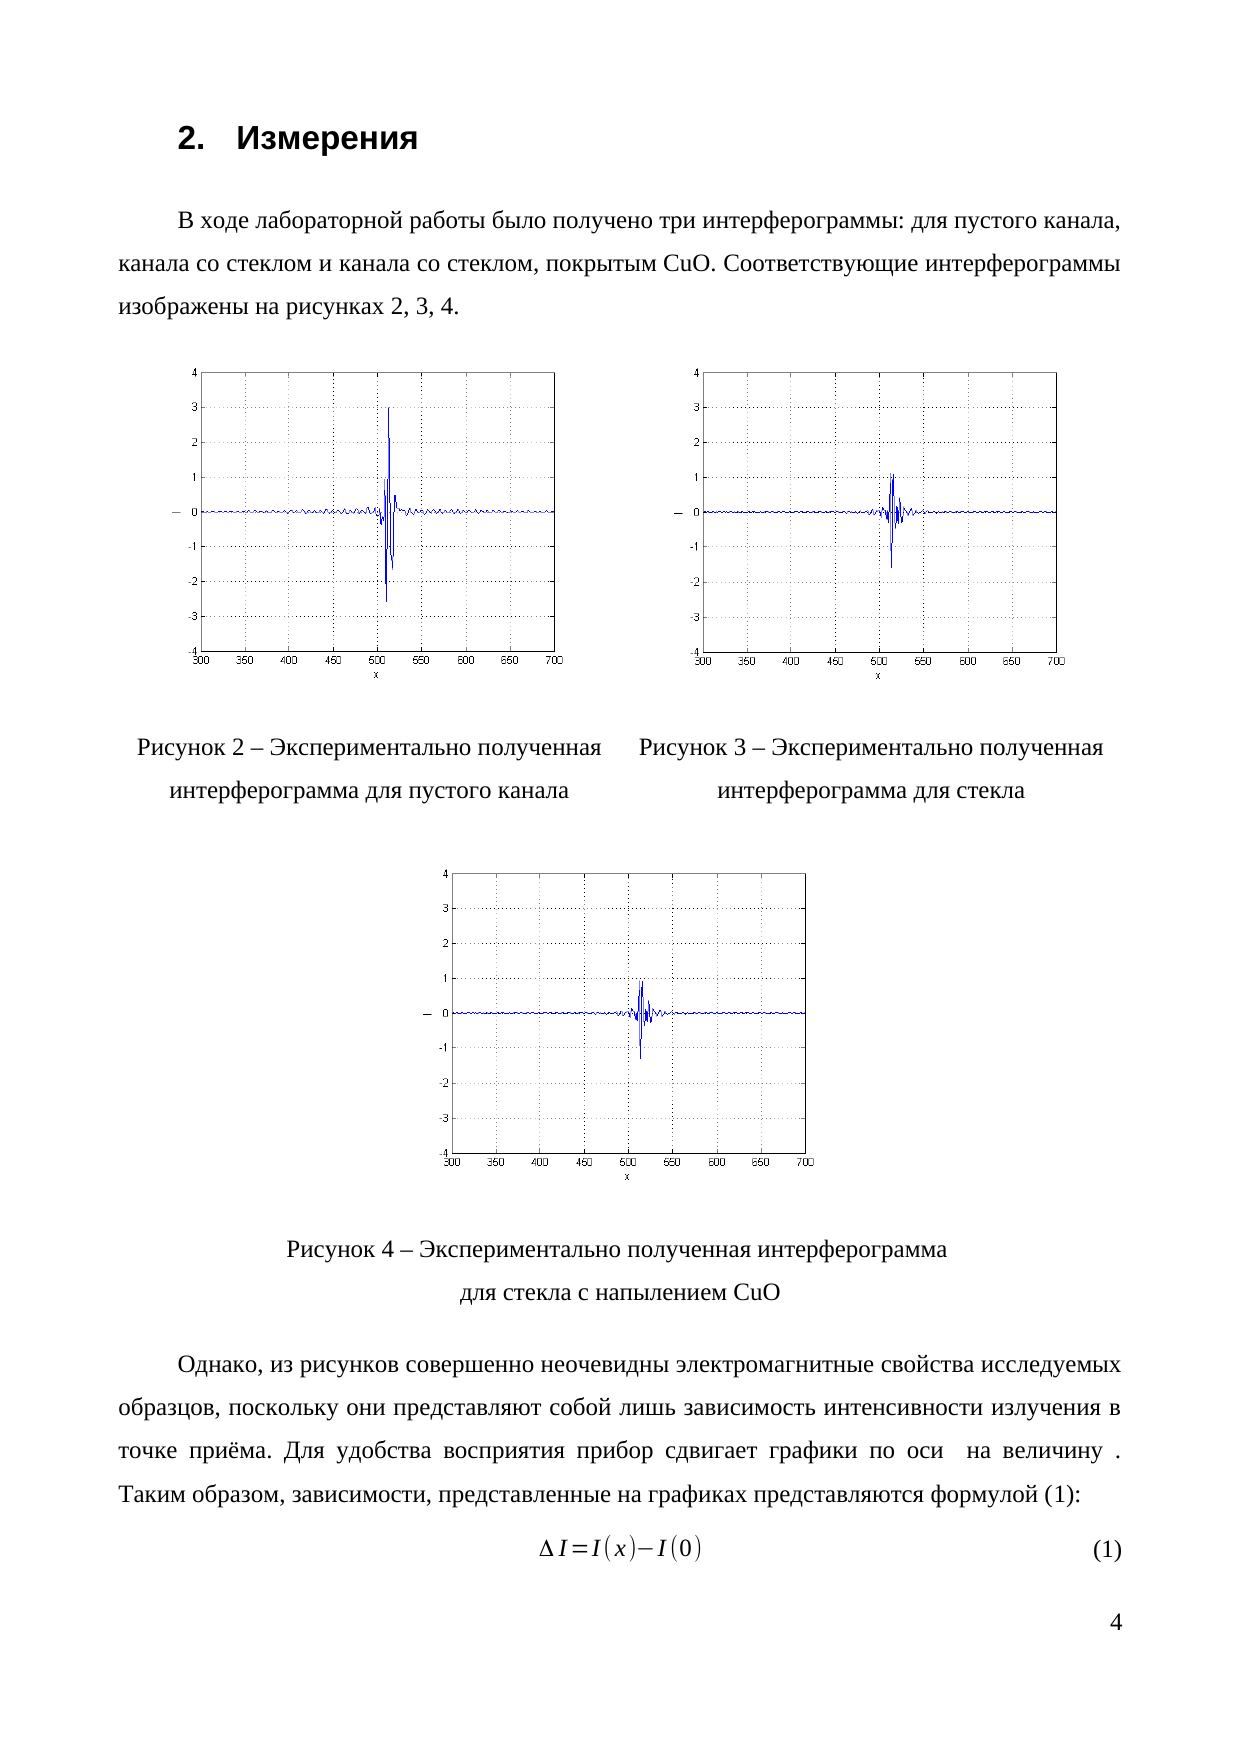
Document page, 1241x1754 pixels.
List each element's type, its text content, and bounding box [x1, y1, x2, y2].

text Рисунок 4 – Экспериментально полученная интерферограмма для стекла с напылением CuO [118, 1234, 1122, 1306]
picture [392, 847, 848, 1190]
text (1) [118, 1534, 1122, 1563]
text В ходе лабораторной работы было получено три интерферограммы: для пустого канала, канала со стеклом и канала со стеклом, покрытым CuO. Соответствующие интерферограммы изображены на рисунках 2, 3, 4. [118, 205, 1122, 320]
text Однако, из рисунков совершенно неочевидны электромагнитные свойства исследуемых образцов, поскольку они представляют собой лишь зависимость интенсивности излучения в точке приёма. Для удобства восприятия прибор сдвигает графики по оси на величину . Таким образом, зависимости, представленные на графиках представляются формулой (1): [118, 1349, 1122, 1507]
picture [643, 346, 1099, 689]
table_header Рисунок 2 – Экспериментально полученная интерферограмма для пустого канала [118, 346, 620, 848]
subtitle Измерения [118, 118, 1122, 157]
table_header Рисунок 3 – Экспериментально полученная интерферограмма для стекла [620, 346, 1122, 848]
picture [141, 346, 597, 688]
